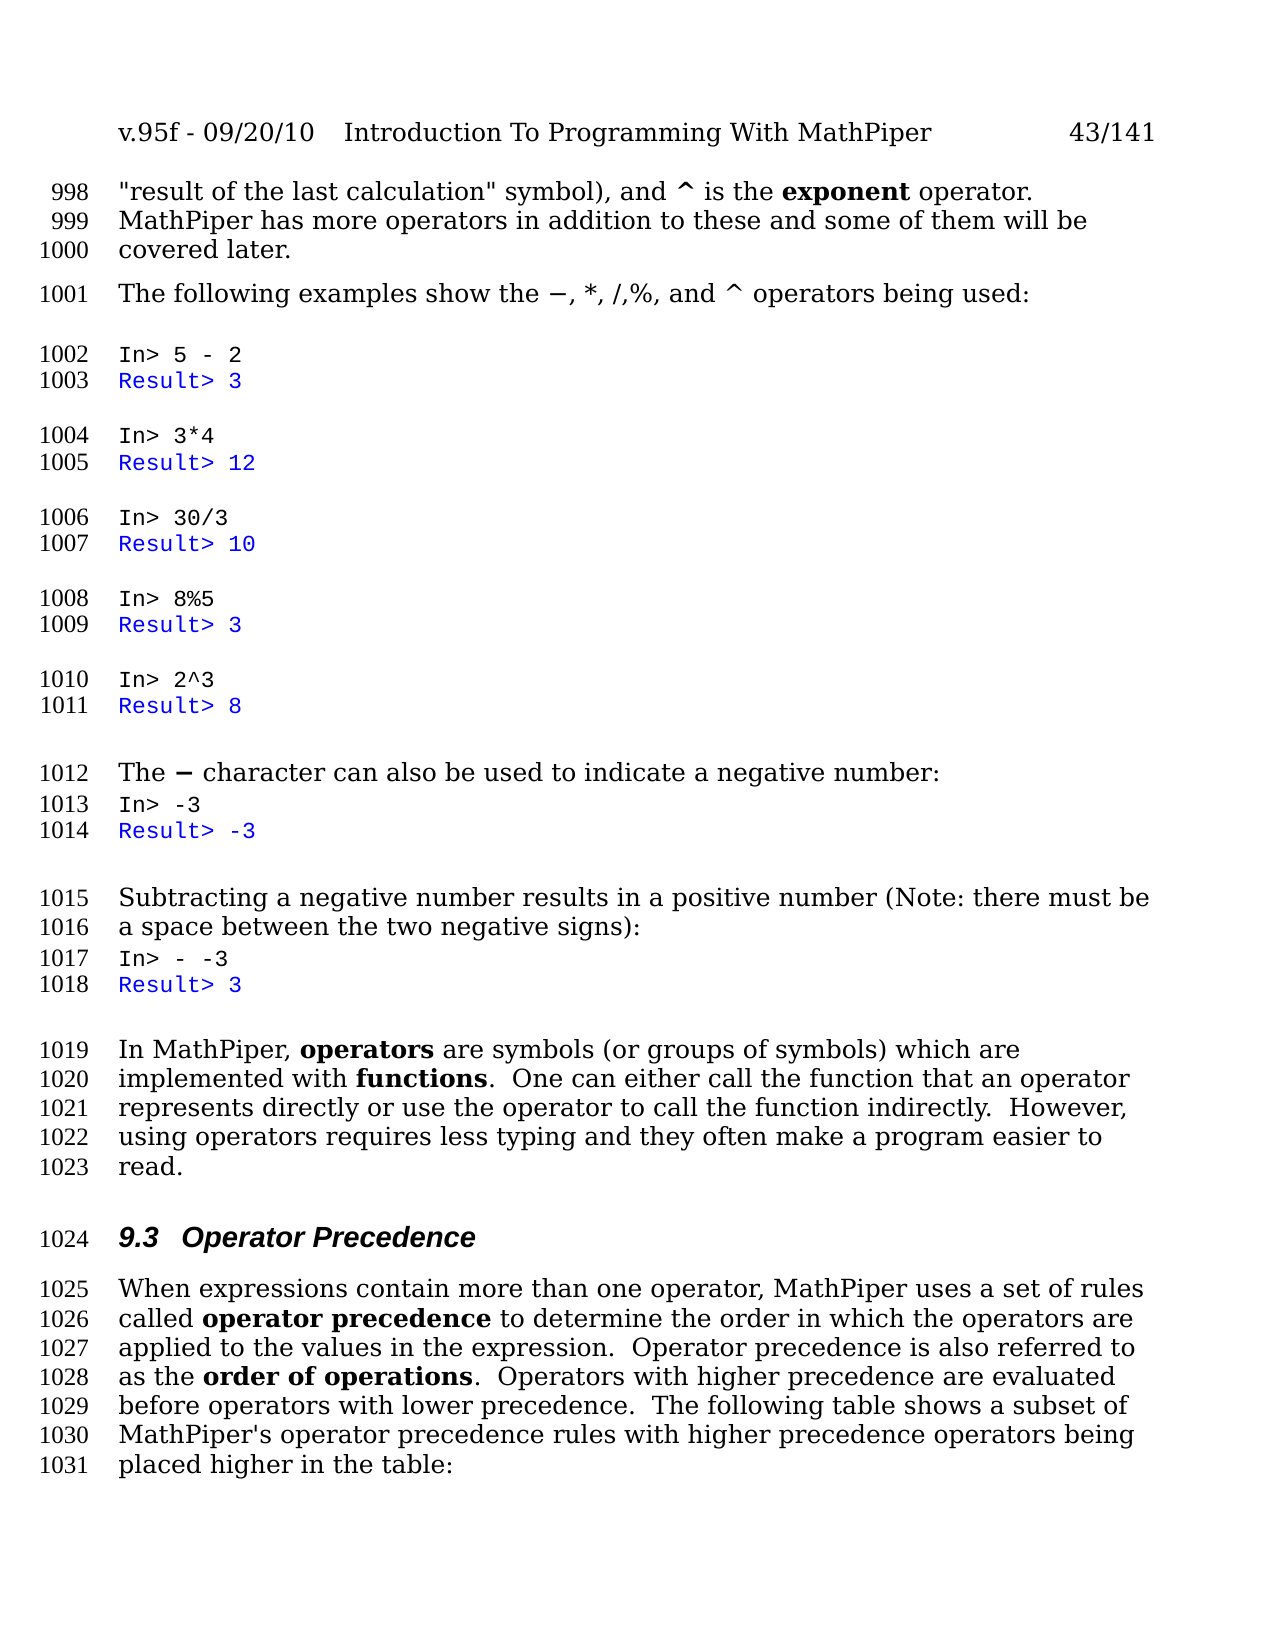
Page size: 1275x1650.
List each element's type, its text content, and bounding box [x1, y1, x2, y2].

text In> 3*4 [118, 425, 1157, 451]
text Result> 3 [118, 613, 1157, 639]
text Result> 10 [118, 532, 1157, 558]
text In> - -3 [118, 948, 1157, 974]
text The − character can also be used to indicate a negative number: [118, 758, 1157, 787]
text In> -3 [118, 793, 1157, 819]
text In MathPiper, operators are symbols (or groups of symbols) which are implemented with functions. One can either call the function that an operator represents directly or use the operator to call the function indirectly. However, using operators requires less typing and they often make a program easier to read. [118, 1034, 1157, 1181]
text Result> -3 [118, 819, 1157, 845]
text When expressions contain more than one operator, MathPiper uses a set of rules called operator precedence to determine the order in which the operators are applied to the values in the expression. Operator precedence is also referred to as the order of operations. Operators with higher precedence are evaluated before operators with lower precedence. The following table shows a subset of MathPiper's operator precedence rules with higher precedence operators being placed higher in the table: [118, 1274, 1157, 1479]
text In> 5 - 2 [118, 344, 1157, 370]
text Result> 3 [118, 974, 1157, 1000]
text Result> 8 [118, 694, 1157, 720]
text In> 30/3 [118, 506, 1157, 532]
text "result of the last calculation" symbol), and ^ is the exponent operator. MathPiper has more operators in addition to these and some of them will be covered later. [118, 177, 1157, 264]
text Subtracting a negative number results in a positive number (Note: there must be a space between the two negative signs): [118, 883, 1157, 942]
subtitle Operator Precedence [118, 1220, 1157, 1253]
text The following examples show the −, *, /,%, and ^ operators being used: [118, 279, 1157, 309]
text In> 8%5 [118, 587, 1157, 613]
text Result> 12 [118, 451, 1157, 477]
text In> 2^3 [118, 668, 1157, 694]
text Result> 3 [118, 370, 1157, 396]
